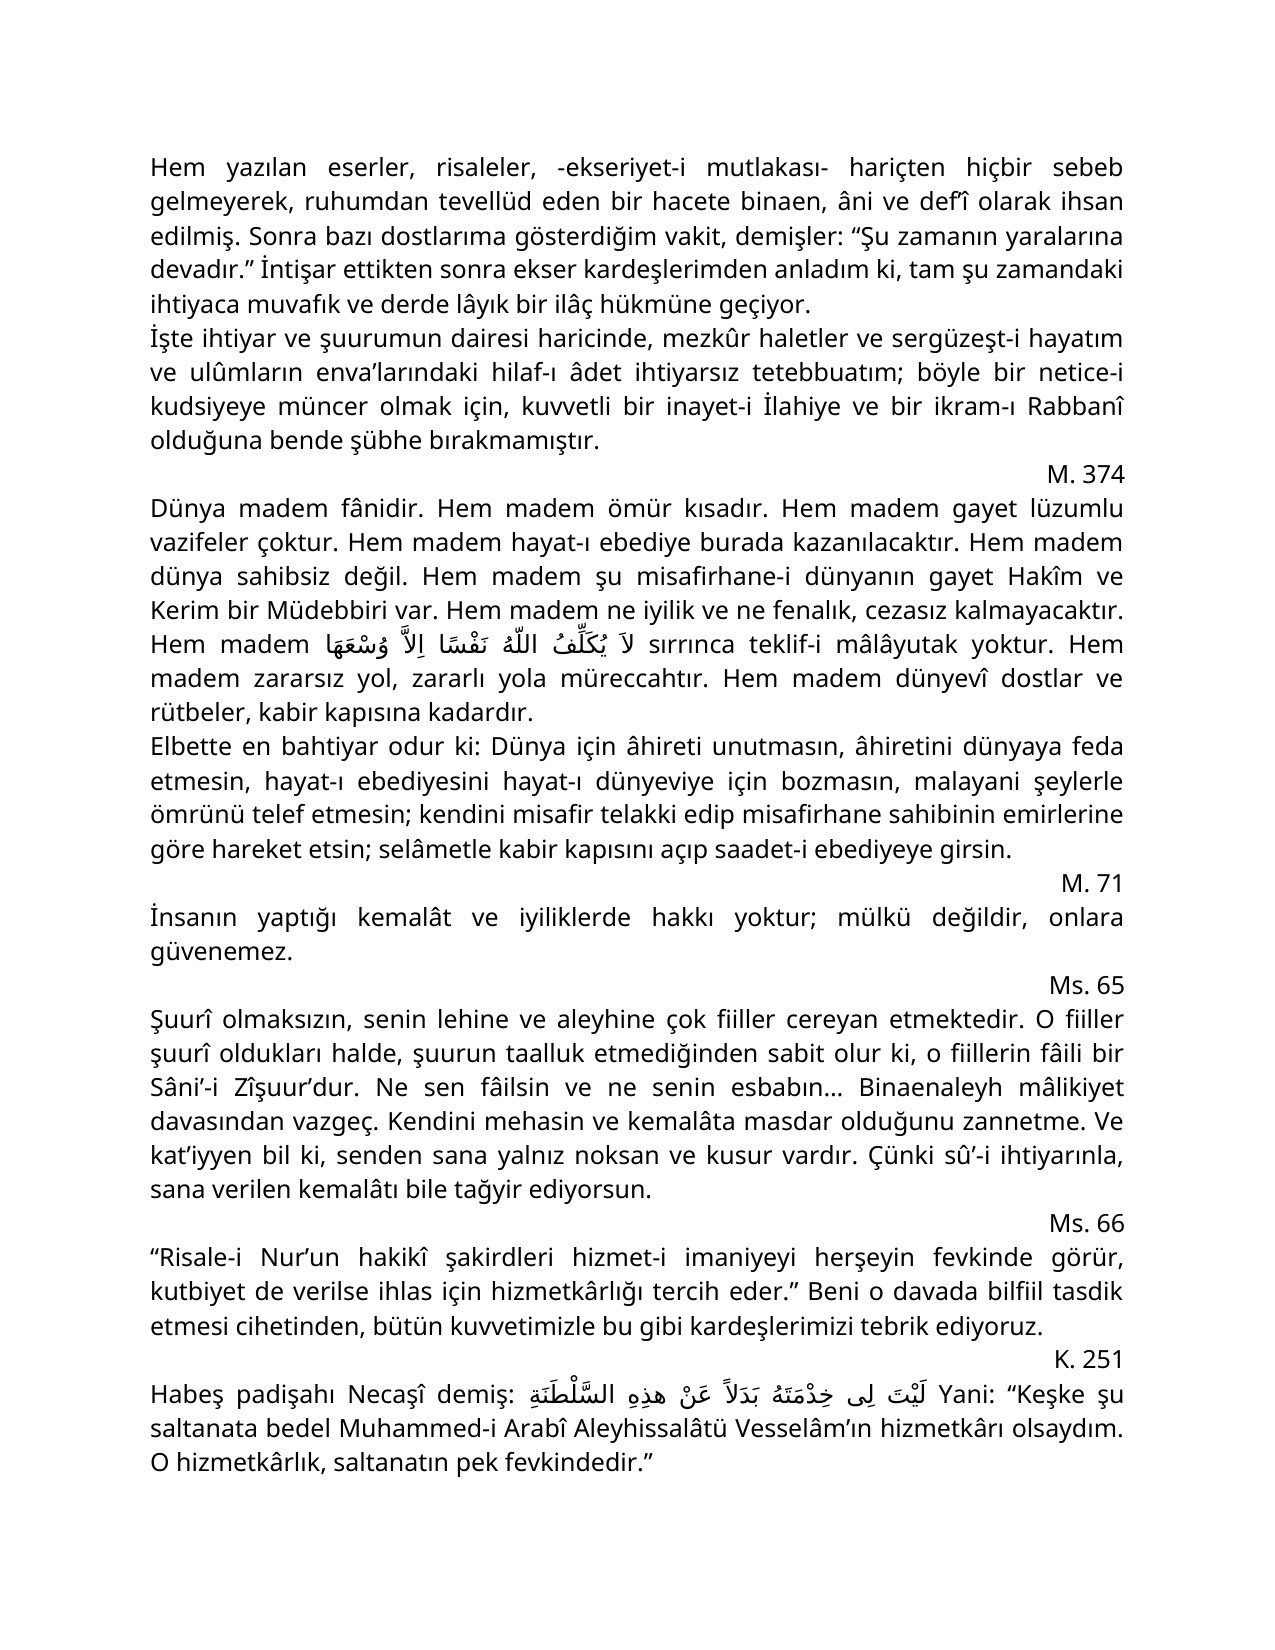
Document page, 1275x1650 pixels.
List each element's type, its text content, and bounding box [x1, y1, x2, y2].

text M. 71 [150, 865, 1125, 899]
text Ms. 66 [150, 1206, 1125, 1240]
text İşte ihtiyar ve şuurumun dairesi haricinde, mezkûr haletler ve sergüzeşt-i hayatım ve ulûmların enva’larındaki hilaf-ı âdet ihtiyarsız tetebbuatım; böyle bir netice-i kudsiyeye müncer olmak için, kuvvetli bir inayet-i İlahiye ve bir ikram-ı Rabbanî olduğuna bende şübhe bırakmamıştır. [150, 320, 1125, 457]
text K. 251 [150, 1342, 1125, 1376]
text Habeş padişahı Necaşî demiş: لَيْتَ لِى خِدْمَتَهُ بَدَلاً عَنْ هذِهِ السَّلْطَنَةِ Yani: “Keşke şu saltanata bedel Muhammed-i Arabî Aleyhissalâtü Vesselâm’ın hizmetkârı olsaydım. O hizmetkârlık, saltanatın pek fevkindedir.” [150, 1376, 1125, 1478]
text Ms. 65 [150, 967, 1125, 1002]
text Şuurî olmaksızın, senin lehine ve aleyhine çok fiiller cereyan etmektedir. O fiiller şuurî oldukları halde, şuurun taalluk etmediğinden sabit olur ki, o fiillerin fâili bir Sâni’-i Zîşuur’dur. Ne sen fâilsin ve ne senin esbabın… Binaenaleyh mâlikiyet davasından vazgeç. Kendini mehasin ve kemalâta masdar olduğunu zannetme. Ve kat’iyyen bil ki, senden sana yalnız noksan ve kusur vardır. Çünki sû’-i ihtiyarınla, sana verilen kemalâtı bile tağyir ediyorsun. [150, 1002, 1125, 1206]
text “Risale-i Nur’un hakikî şakirdleri hizmet-i imaniyeyi herşeyin fevkinde görür, kutbiyet de verilse ihlas için hizmetkârlığı tercih eder.” Beni o davada bilfiil tasdik etmesi cihetinden, bütün kuvvetimizle bu gibi kardeşlerimizi tebrik ediyoruz. [150, 1240, 1125, 1342]
text Dünya madem fânidir. Hem madem ömür kısadır. Hem madem gayet lüzumlu vazifeler çoktur. Hem madem hayat-ı ebediye burada kazanılacaktır. Hem madem dünya sahibsiz değil. Hem madem şu misafirhane-i dünyanın gayet Hakîm ve Kerim bir Müdebbiri var. Hem madem ne iyilik ve ne fenalık, cezasız kalmayacaktır. Hem madem لاَ يُكَلِّفُ اللّهُ نَفْسًا اِلاَّ وُسْعَهَا sırrınca teklif-i mâlâyutak yoktur. Hem madem zararsız yol, zararlı yola müreccahtır. Hem madem dünyevî dostlar ve rütbeler, kabir kapısına kadardır. [150, 491, 1125, 729]
text M. 374 [150, 457, 1125, 491]
text Hem yazılan eserler, risaleler, -ekseriyet-i mutlakası- hariçten hiçbir sebeb gelmeyerek, ruhumdan tevellüd eden bir hacete binaen, âni ve def’î olarak ihsan edilmiş. Sonra bazı dostlarıma gösterdiğim vakit, demişler: “Şu zamanın yaralarına devadır.” İntişar ettikten sonra ekser kardeşlerimden anladım ki, tam şu zamandaki ihtiyaca muvafık ve derde lâyık bir ilâç hükmüne geçiyor. [150, 150, 1125, 320]
text Elbette en bahtiyar odur ki: Dünya için âhireti unutmasın, âhiretini dünyaya feda etmesin, hayat-ı ebediyesini hayat-ı dünyeviye için bozmasın, malayani şeylerle ömrünü telef etmesin; kendini misafir telakki edip misafirhane sahibinin emirlerine göre hareket etsin; selâmetle kabir kapısını açıp saadet-i ebediyeye girsin. [150, 729, 1125, 865]
text İnsanın yaptığı kemalât ve iyiliklerde hakkı yoktur; mülkü değildir, onlara güvenemez. [150, 899, 1125, 967]
